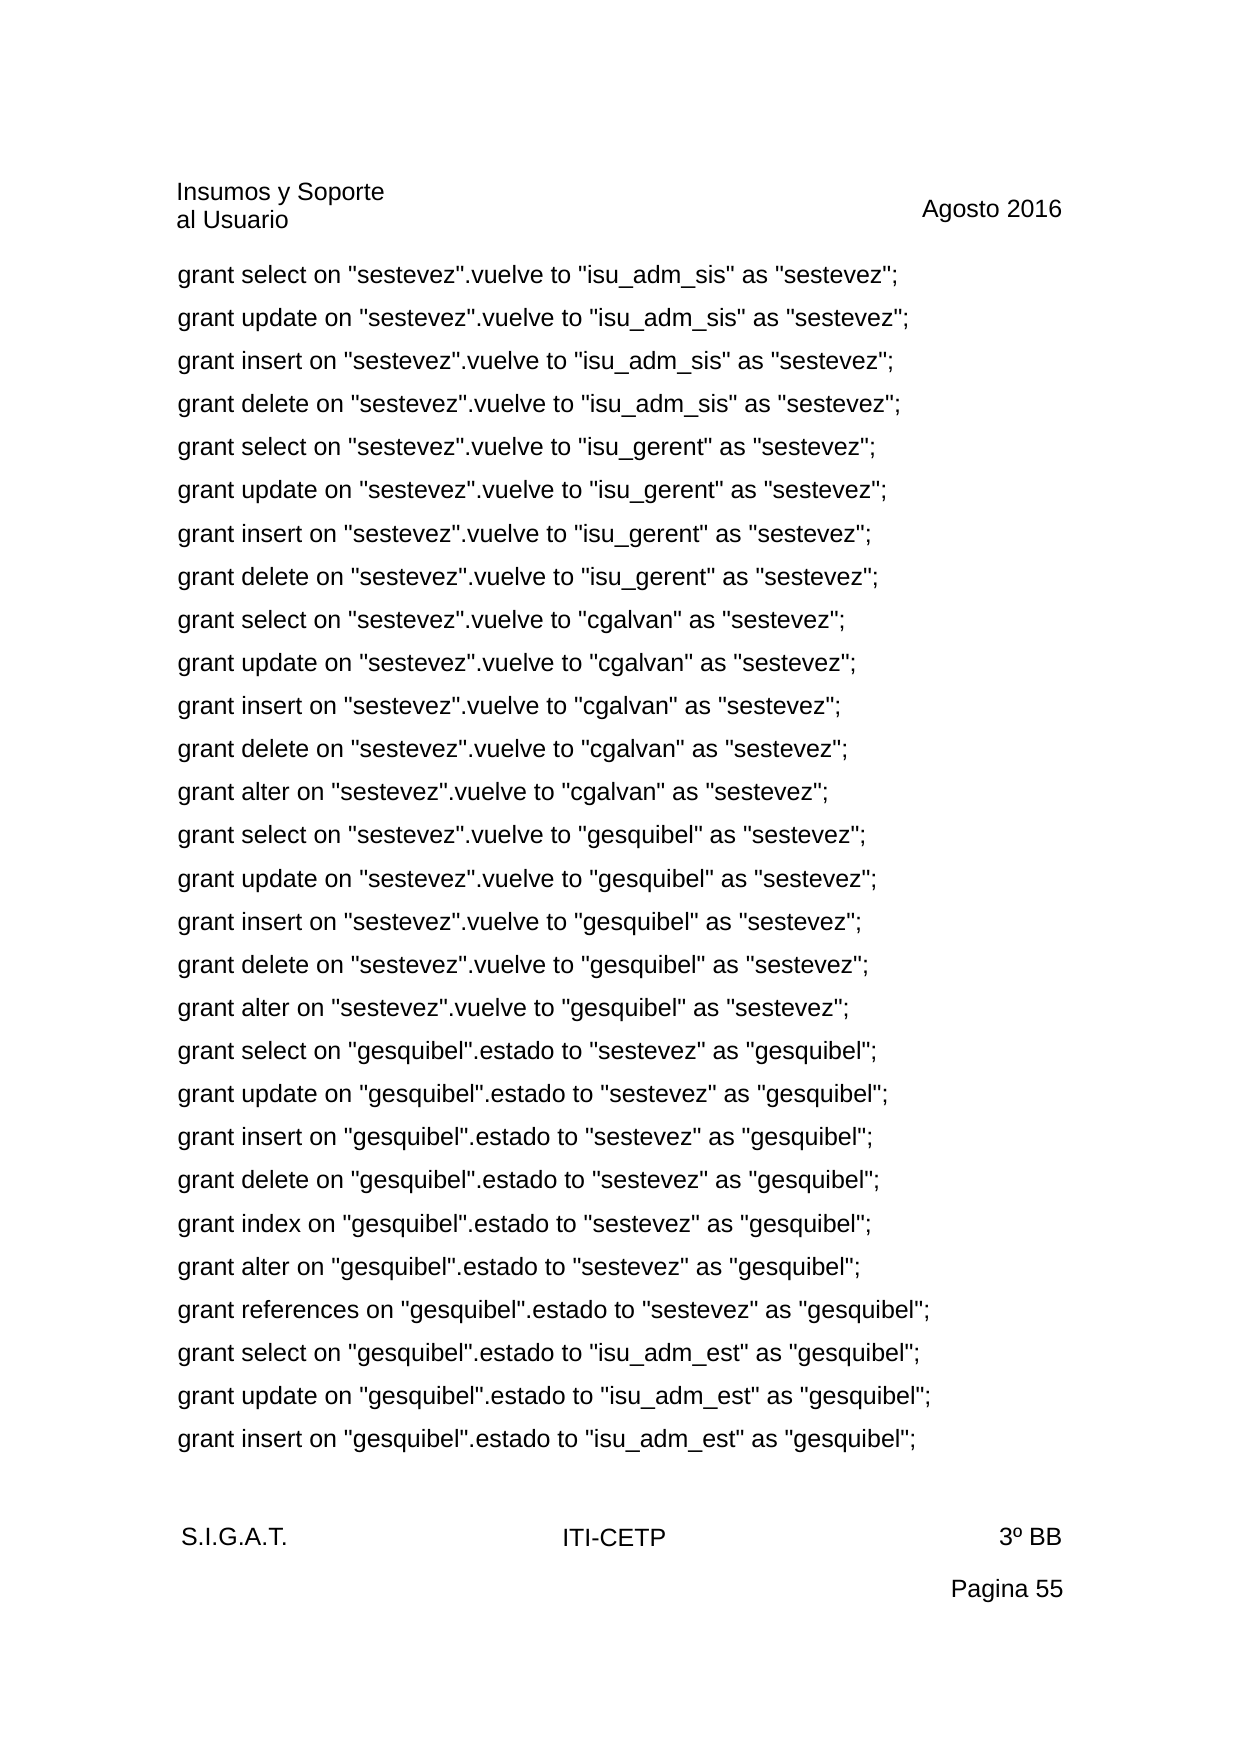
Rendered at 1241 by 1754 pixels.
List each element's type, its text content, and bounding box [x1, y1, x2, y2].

text grant select on "sestevez".vuelve to "isu_adm_sis" as "sestevez"; grant update on "sestevez".vuelve to "isu_adm_sis" as "sestevez"; grant insert on "sestevez".vuelve to "isu_adm_sis" as "sestevez"; grant delete on "sestevez".vuelve to "isu_adm_sis" as "sestevez"; grant select on "sestevez".vuelve to "isu_gerent" as "sestevez"; grant update on "sestevez".vuelve to "isu_gerent" as "sestevez"; grant insert on "sestevez".vuelve to "isu_gerent" as "sestevez"; grant delete on "sestevez".vuelve to "isu_gerent" as "sestevez"; grant select on "sestevez".vuelve to "cgalvan" as "sestevez"; grant update on "sestevez".vuelve to "cgalvan" as "sestevez"; grant insert on "sestevez".vuelve to "cgalvan" as "sestevez"; grant delete on "sestevez".vuelve to "cgalvan" as "sestevez"; grant alter on "sestevez".vuelve to "cgalvan" as "sestevez"; grant select on "sestevez".vuelve to "gesquibel" as "sestevez"; grant update on "sestevez".vuelve to "gesquibel" as "sestevez"; grant insert on "sestevez".vuelve to "gesquibel" as "sestevez"; grant delete on "sestevez".vuelve to "gesquibel" as "sestevez"; grant alter on "sestevez".vuelve to "gesquibel" as "sestevez"; grant select on "gesquibel".estado to "sestevez" as "gesquibel"; grant update on "gesquibel".estado to "sestevez" as "gesquibel"; grant insert on "gesquibel".estado to "sestevez" as "gesquibel"; grant delete on "gesquibel".estado to "sestevez" as "gesquibel"; grant index on "gesquibel".estado to "sestevez" as "gesquibel"; grant alter on "gesquibel".estado to "sestevez" as "gesquibel"; grant references on "gesquibel".estado to "sestevez" as "gesquibel"; grant select on "gesquibel".estado to "isu_adm_est" as "gesquibel"; grant update on "gesquibel".estado to "isu_adm_est" as "gesquibel"; grant insert on "gesquibel".estado to "isu_adm_est" as "gesquibel"; [177, 260, 1063, 1453]
